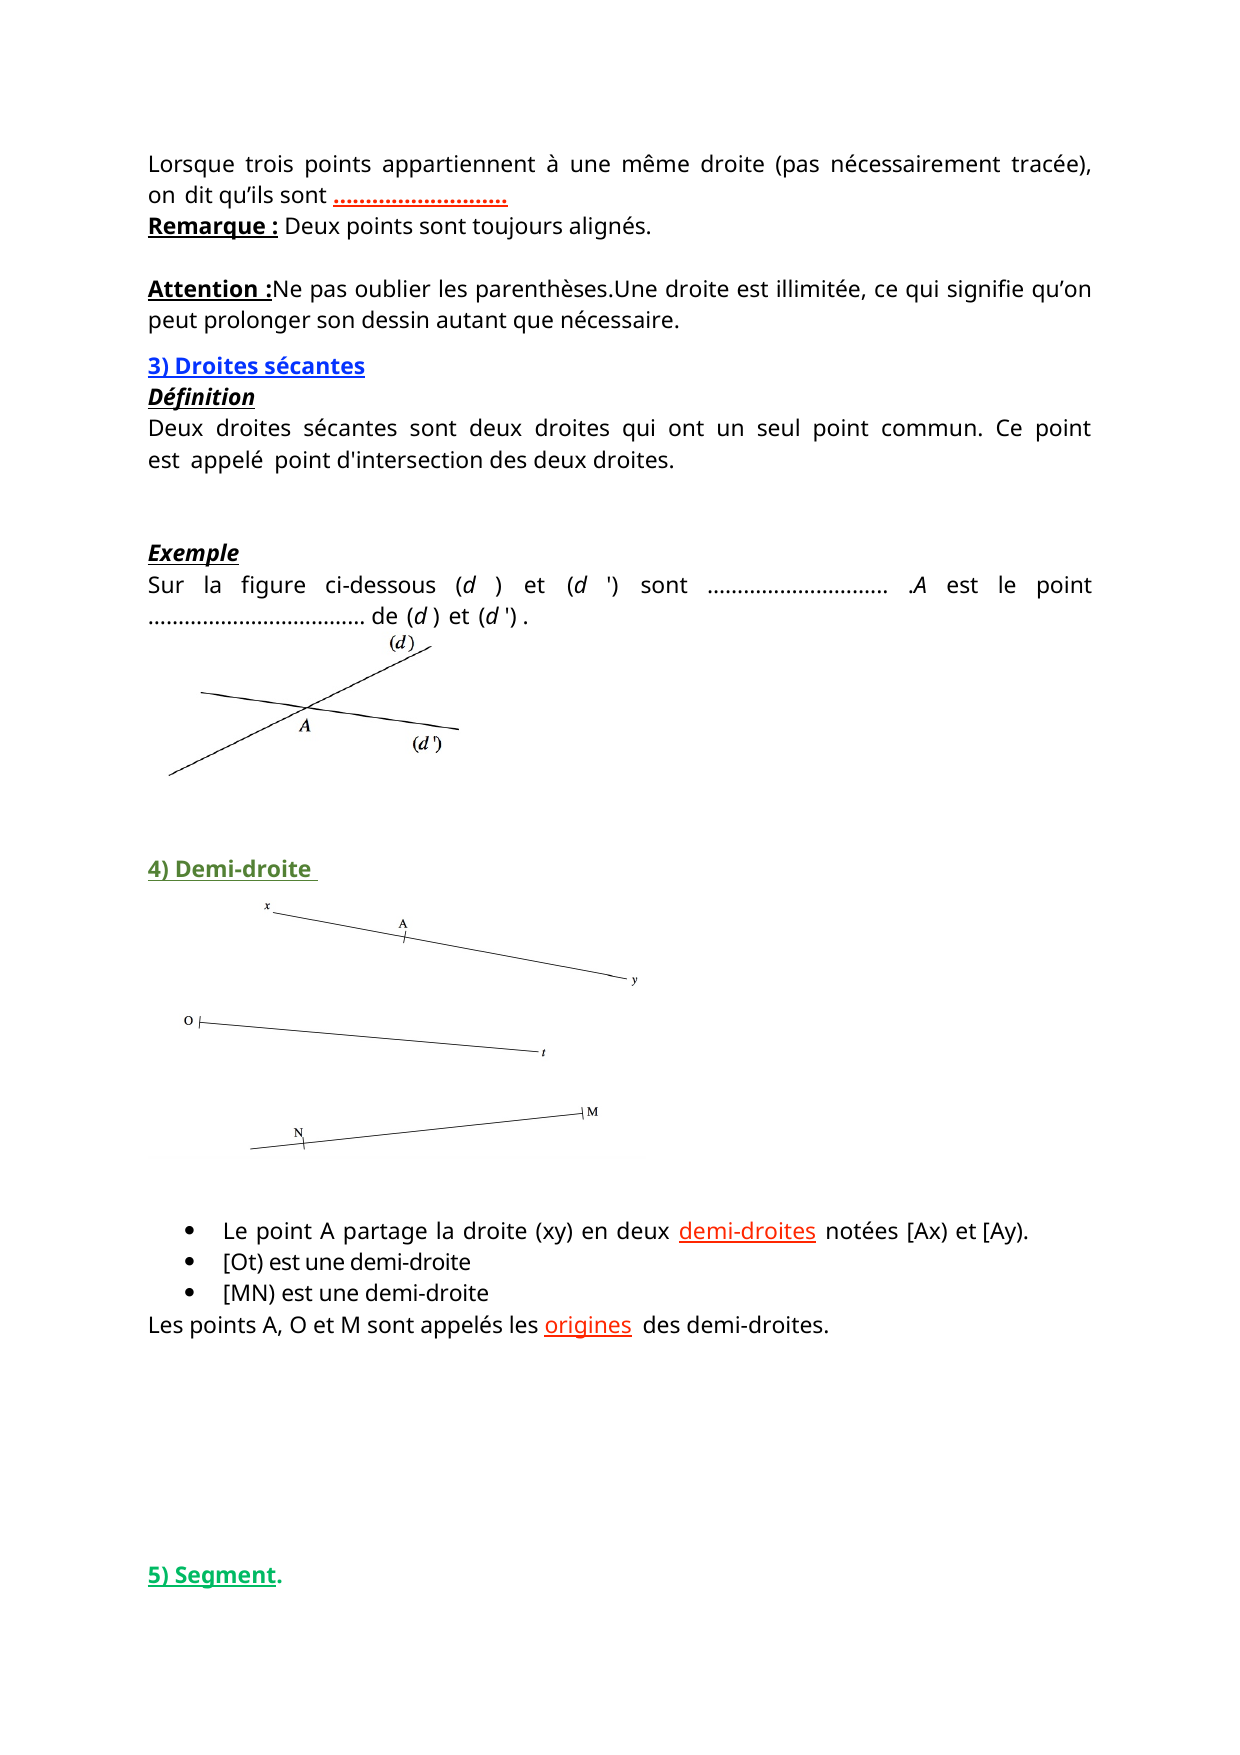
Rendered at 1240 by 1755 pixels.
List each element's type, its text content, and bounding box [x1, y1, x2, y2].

text Les points A, O et M sont appelés les origines des demi-droites. [148, 1308, 1092, 1340]
text 5) Segment. [148, 1558, 1092, 1590]
text Lorsque trois points appartiennent à une même droite (pas nécessairement tracée), on dit qu’ils sont ……………………… [148, 148, 1092, 210]
list [Ot) est une demi-droite [185, 1246, 1092, 1277]
text Deux droites sécantes sont deux droites qui ont un seul point commun. Ce point est appelé point d'intersection des deux droites. [148, 412, 1092, 475]
list Le point A partage la droite (xy) en deux demi-droites notées [Ax) et [Ay). [185, 1215, 1092, 1246]
text Attention :Ne pas oublier les parenthèses.Une droite est illimitée, ce qui signifie qu’on peut prolonger son dessin autant que nécessaire. [148, 273, 1092, 335]
text 3) Droites sécantes [148, 335, 1092, 381]
text Remarque : Deux points sont toujours alignés. [148, 210, 1092, 241]
text Sur la figure ci-dessous (d ) et (d ') sont ………………………... .A est le point ……………………………… de (d ) et (d ') . [148, 568, 1092, 631]
text 4) Demi-droite [148, 853, 1092, 884]
text Définition [148, 381, 1092, 412]
text Exemple [148, 537, 1092, 568]
list [MN) est une demi-droite [185, 1277, 1092, 1308]
